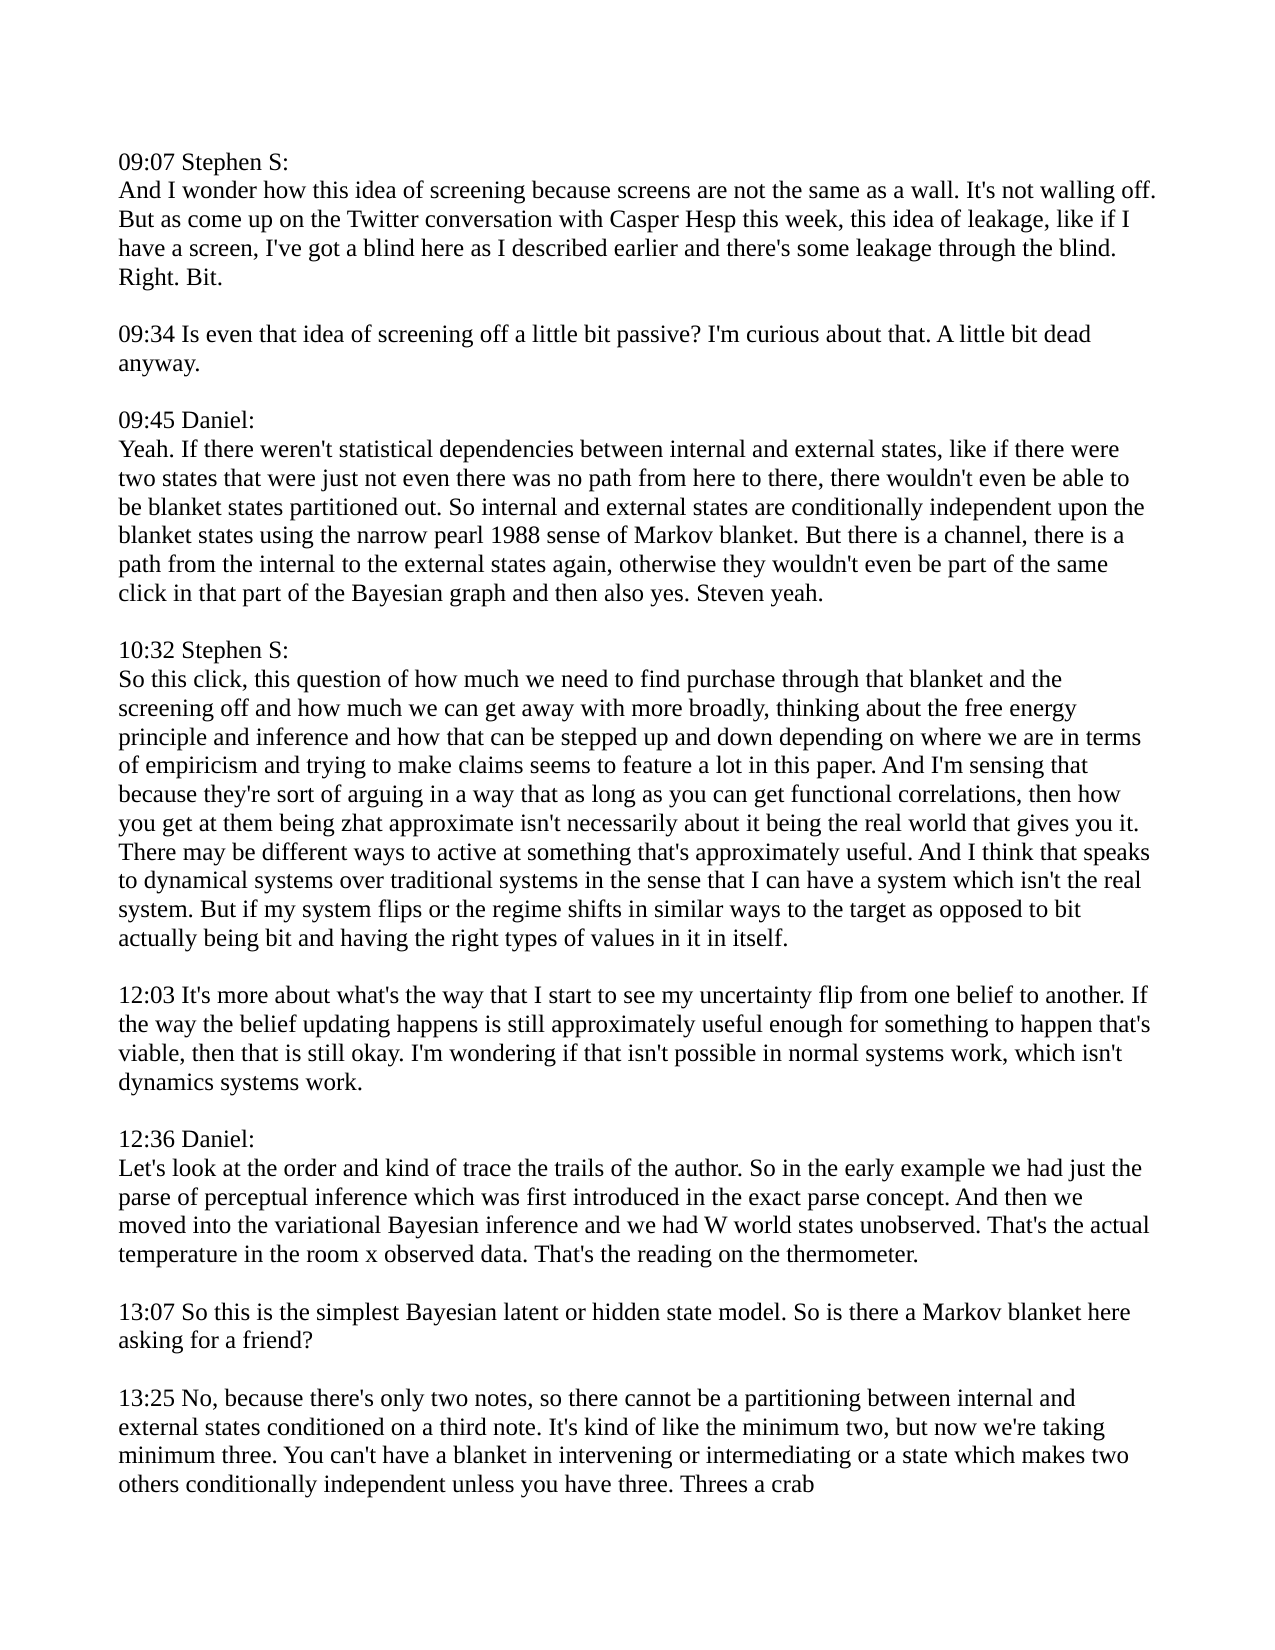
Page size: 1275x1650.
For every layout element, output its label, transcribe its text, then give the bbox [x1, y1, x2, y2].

text 09:07 Stephen S: And I wonder how this idea of screening because screens are not the same as a wall. It's not walling off. But as come up on the Twitter conversation with Casper Hesp this week, this idea of leakage, like if I have a screen, I've got a blind here as I described earlier and there's some leakage through the blind. Right. Bit. 09:34 Is even that idea of screening off a little bit passive? I'm curious about that. A little bit dead anyway. 09:45 Daniel: Yeah. If there weren't statistical dependencies between internal and external states, like if there were two states that were just not even there was no path from here to there, there wouldn't even be able to be blanket states partitioned out. So internal and external states are conditionally independent upon the blanket states using the narrow pearl 1988 sense of Markov blanket. But there is a channel, there is a path from the internal to the external states again, otherwise they wouldn't even be part of the same click in that part of the Bayesian graph and then also yes. Steven yeah. 10:32 Stephen S: So this click, this question of how much we need to find purchase through that blanket and the screening off and how much we can get away with more broadly, thinking about the free energy principle and inference and how that can be stepped up and down depending on where we are in terms of empiricism and trying to make claims seems to feature a lot in this paper. And I'm sensing that because they're sort of arguing in a way that as long as you can get functional correlations, then how you get at them being zhat approximate isn't necessarily about it being the real world that gives you it. There may be different ways to active at something that's approximately useful. And I think that speaks to dynamical systems over traditional systems in the sense that I can have a system which isn't the real system. But if my system flips or the regime shifts in similar ways to the target as opposed to bit actually being bit and having the right types of values in it in itself. 12:03 It's more about what's the way that I start to see my uncertainty flip from one belief to another. If the way the belief updating happens is still approximately useful enough for something to happen that's viable, then that is still okay. I'm wondering if that isn't possible in normal systems work, which isn't dynamics systems work. 12:36 Daniel: Let's look at the order and kind of trace the trails of the author. So in the early example we had just the parse of perceptual inference which was first introduced in the exact parse concept. And then we moved into the variational Bayesian inference and we had W world states unobserved. That's the actual temperature in the room x observed data. That's the reading on the thermometer. 13:07 So this is the simplest Bayesian latent or hidden state model. So is there a Markov blanket here asking for a friend? 13:25 No, because there's only two notes, so there cannot be a partitioning between internal and external states conditioned on a third note. It's kind of like the minimum two, but now we're taking minimum three. You can't have a blanket in intervening or intermediating or a state which makes two others conditionally independent unless you have three. Threes a crab [118, 118, 1157, 1498]
